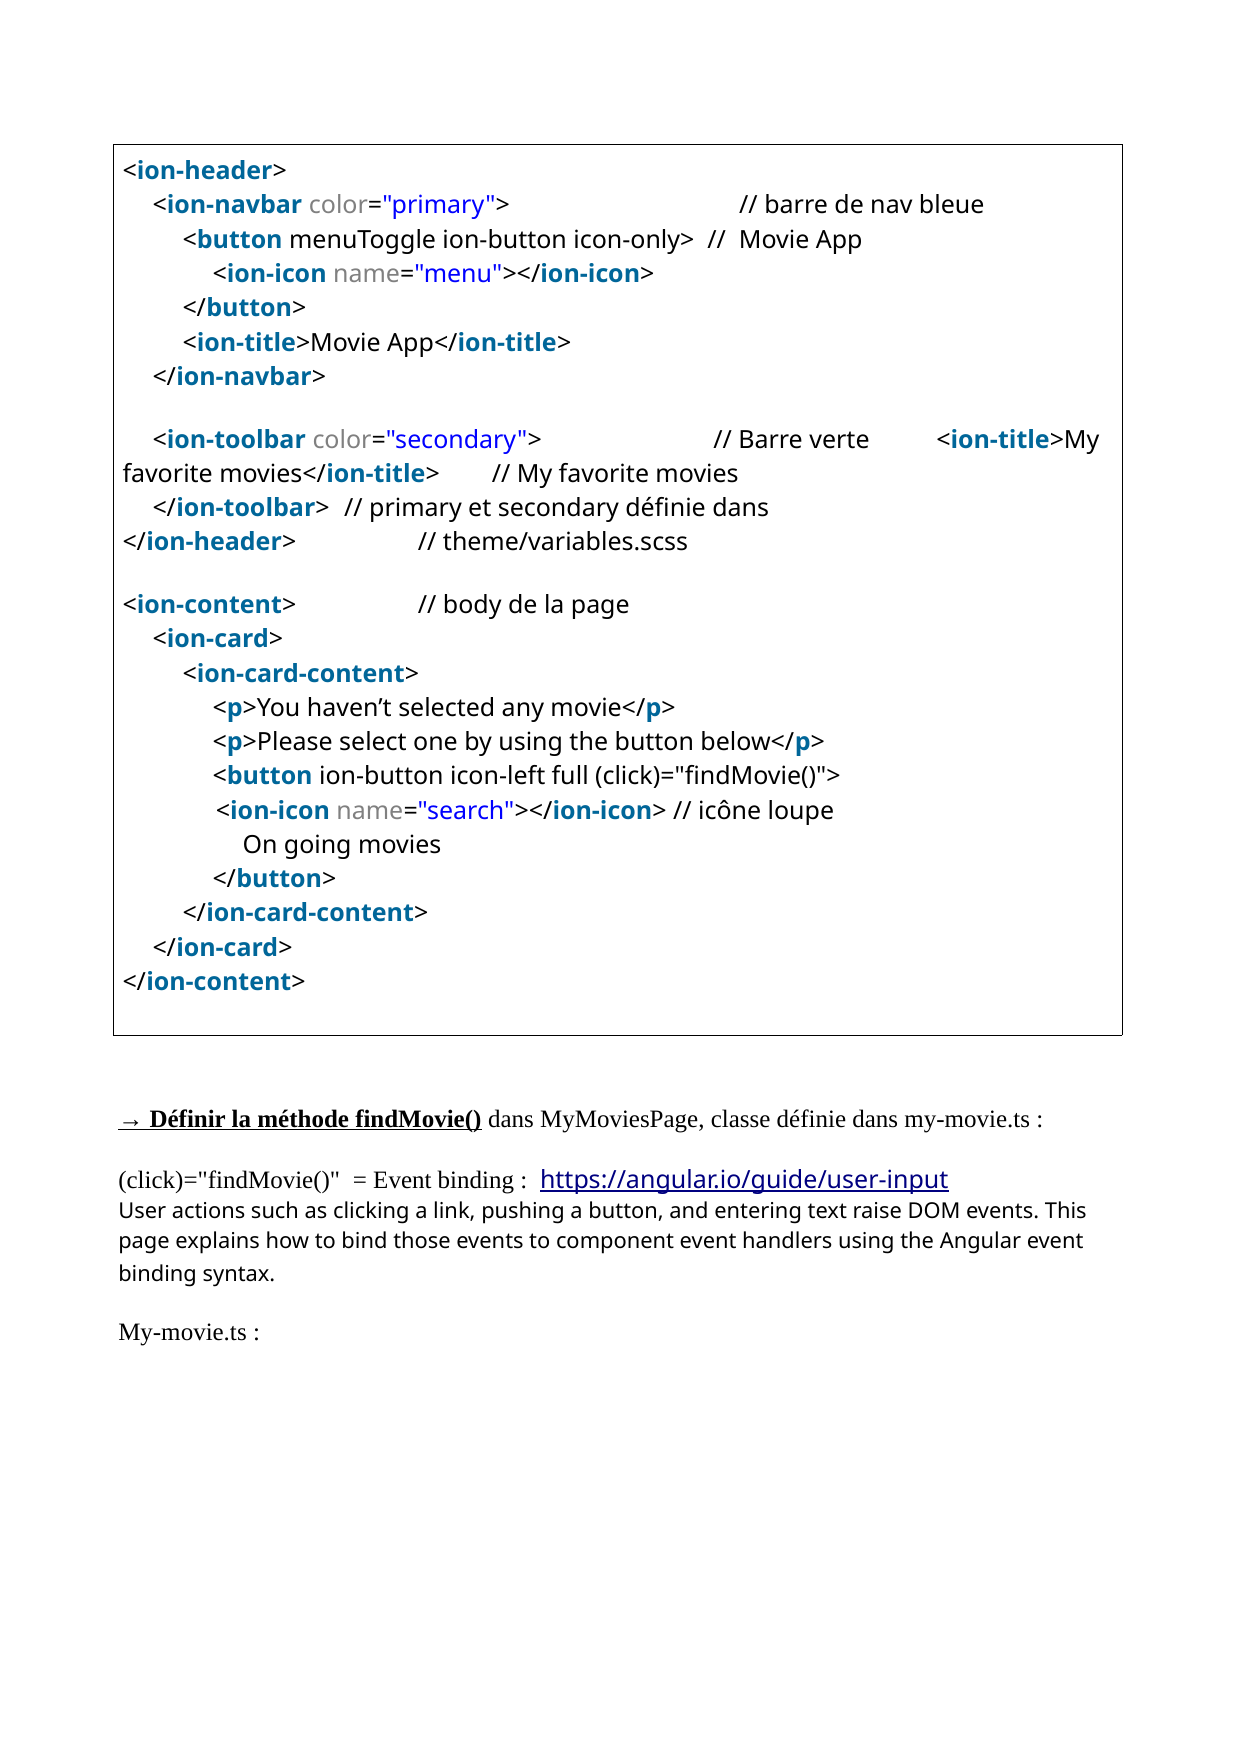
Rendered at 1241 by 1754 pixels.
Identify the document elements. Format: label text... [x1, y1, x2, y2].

text My-movie.ts : [118, 1317, 1122, 1346]
text <ion-icon name="search"></ion-icon> // icône loupe [122, 792, 1113, 826]
text <p>Please select one by using the button below</p> [122, 724, 1113, 758]
text <ion-title>Movie App</ion-title> [122, 324, 1113, 358]
text </button> [122, 290, 1113, 324]
text </ion-card> [122, 929, 1113, 963]
text <ion-content> // body de la page [122, 587, 1113, 621]
text <ion-toolbar color="secondary"> // Barre verte <ion-title>My favorite movies</ion-title> // My favorite movies [122, 421, 1113, 490]
text <ion-card> [122, 621, 1113, 655]
text </ion-content> [122, 963, 1113, 997]
text → Définir la méthode findMovie() dans MyMoviesPage, classe définie dans my-movie.ts : [118, 1104, 1122, 1132]
text <p>You haven’t selected any movie</p> [122, 689, 1113, 724]
text <ion-header> [122, 153, 1113, 187]
text User actions such as clicking a link, pushing a button, and entering text raise DOM events. This page explains how to bind those events to component event handlers using the Angular event binding syntax. [118, 1195, 1122, 1289]
text </ion-toolbar> // primary et secondary définie dans [122, 490, 1113, 524]
text </ion-navbar> [122, 358, 1113, 393]
text </button> [122, 861, 1113, 895]
text (click)="findMovie()" = Event binding : https://angular.io/guide/user-input [118, 1161, 1122, 1195]
text On going movies [122, 826, 1113, 861]
text <ion-card-content> [122, 655, 1113, 689]
text <ion-navbar color="primary"> // barre de nav bleue [122, 187, 1113, 221]
text <button menuToggle ion-button icon-only> // Movie App [122, 221, 1113, 256]
text <button ion-button icon-left full (click)="findMovie()"> [122, 758, 1113, 792]
text <ion-icon name="menu"></ion-icon> [122, 256, 1113, 290]
text </ion-card-content> [122, 895, 1113, 929]
text </ion-header> // theme/variables.scss [122, 524, 1113, 558]
